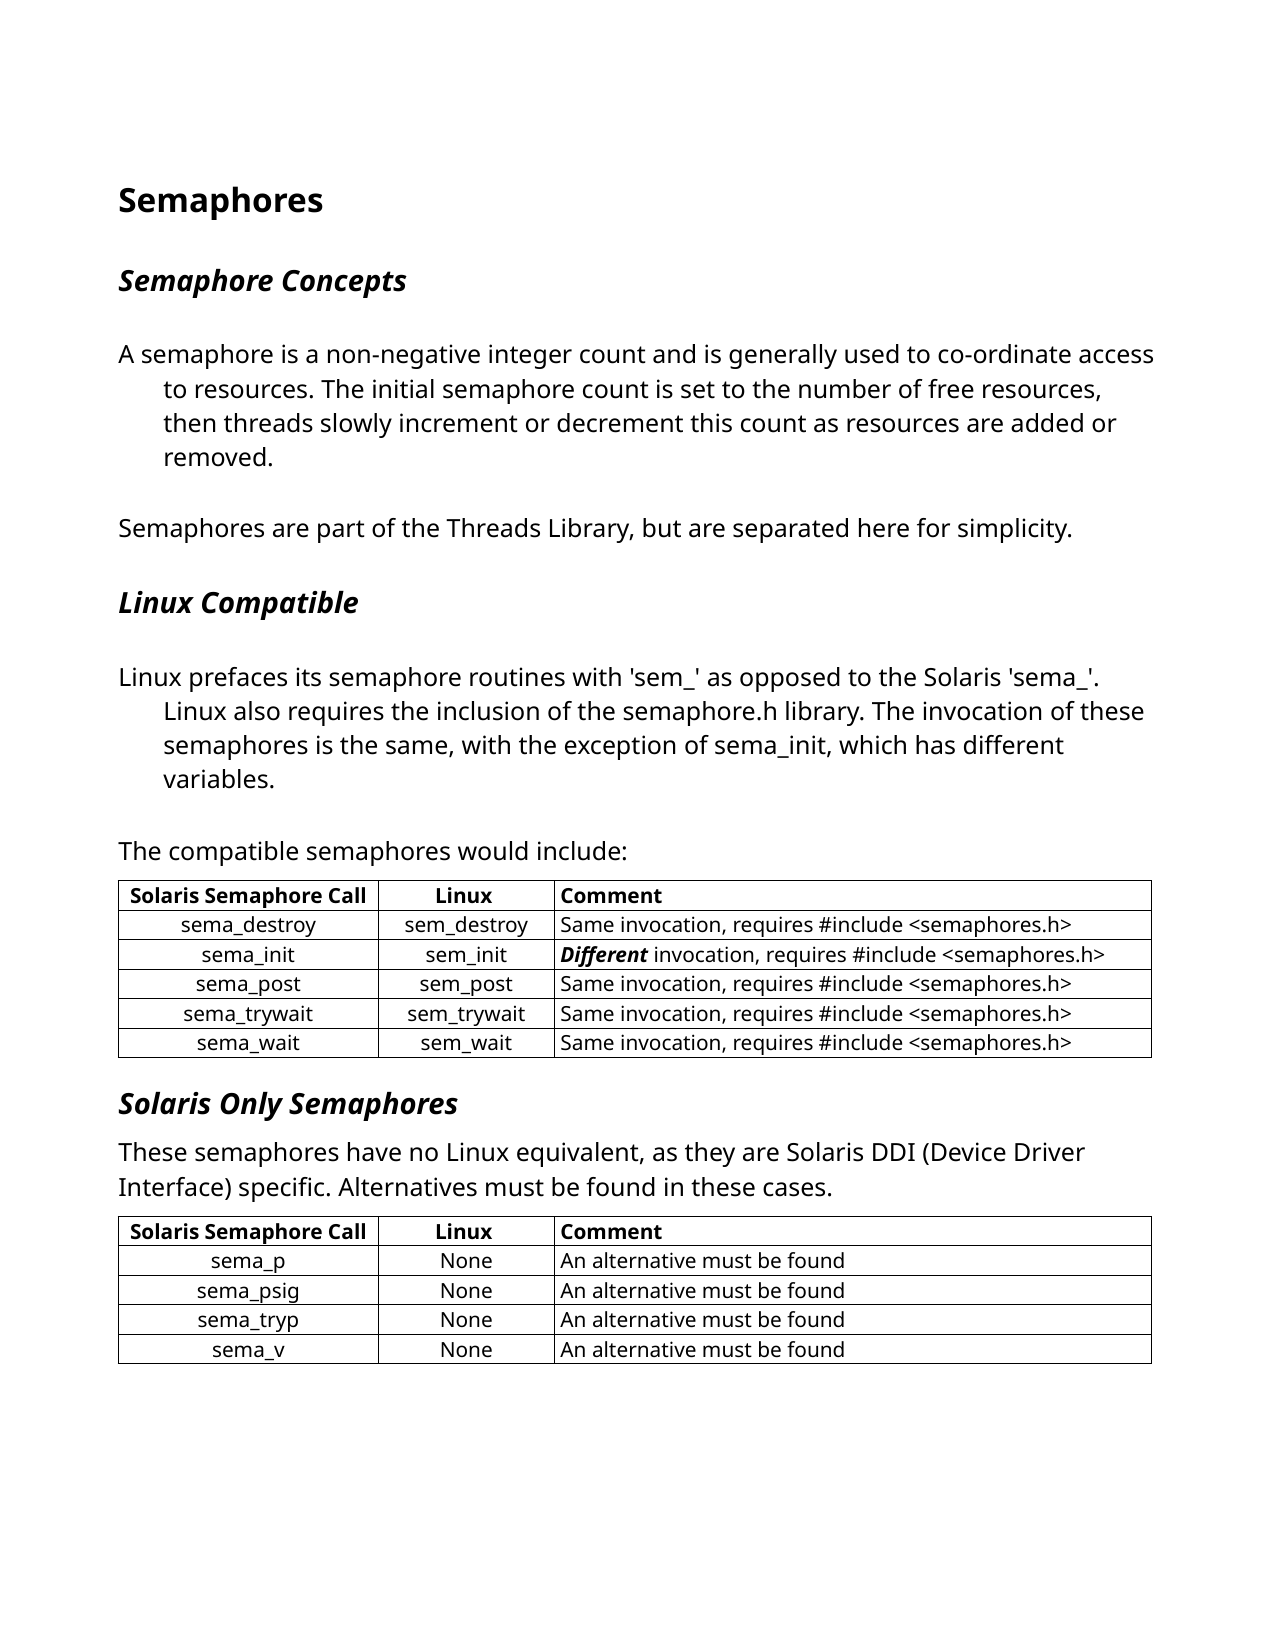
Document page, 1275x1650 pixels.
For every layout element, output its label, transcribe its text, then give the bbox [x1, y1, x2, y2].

table_cell sem_destroy [379, 911, 554, 939]
table_cell An alternative must be found [555, 1246, 1151, 1275]
table_header Comment [555, 881, 1151, 909]
table_cell sema_wait [119, 1029, 378, 1057]
table_cell sema_psig [119, 1276, 378, 1304]
text A semaphore is a non-negative integer count and is generally used to co-ordinate access to resources. The initial semaphore count is set to the number of free resources, then threads slowly increment or decrement this count as resources are added or removed. [118, 337, 1157, 473]
subtitle Semaphores [118, 177, 1157, 222]
table_cell sema_init [119, 940, 378, 968]
table_cell sema_post [119, 970, 378, 998]
subtitle Linux Compatible [118, 582, 1157, 622]
table_cell sem_post [379, 970, 554, 998]
table_header Solaris Semaphore Call [119, 881, 378, 909]
table_cell None [379, 1276, 554, 1304]
table_cell An alternative must be found [555, 1305, 1151, 1334]
table_cell Different invocation, requires #include <semaphores.h> [555, 940, 1151, 968]
table_cell An alternative must be found [555, 1276, 1151, 1304]
table_cell Same invocation, requires #include <semaphores.h> [555, 1029, 1151, 1057]
table_cell Same invocation, requires #include <semaphores.h> [555, 970, 1151, 998]
table_cell None [379, 1305, 554, 1334]
table_header Comment [555, 1217, 1151, 1245]
text Linux prefaces its semaphore routines with 'sem_' as opposed to the Solaris 'sema_'. Linux also requires the inclusion of the semaphore.h library. The invocation of these semaphores is the same, with the exception of sema_init, which has different variables. [118, 660, 1157, 796]
table_cell An alternative must be found [555, 1335, 1151, 1363]
subtitle Semaphore Concepts [118, 260, 1157, 300]
table_cell sem_init [379, 940, 554, 968]
text The compatible semaphores would include: [118, 833, 1157, 867]
table_cell sema_v [119, 1335, 378, 1363]
table_header Linux [379, 881, 554, 909]
subtitle Solaris Only Semaphores [118, 1083, 1157, 1123]
table_header Solaris Semaphore Call [119, 1217, 378, 1245]
table_cell sema_destroy [119, 911, 378, 939]
table_cell sema_p [119, 1246, 378, 1275]
table_cell sem_trywait [379, 999, 554, 1027]
table_header Linux [379, 1217, 554, 1245]
table_cell Same invocation, requires #include <semaphores.h> [555, 911, 1151, 939]
table_cell Same invocation, requires #include <semaphores.h> [555, 999, 1151, 1027]
table_cell sema_tryp [119, 1305, 378, 1334]
table_cell sem_wait [379, 1029, 554, 1057]
table_cell None [379, 1246, 554, 1275]
table_cell None [379, 1335, 554, 1363]
text Semaphores are part of the Threads Library, but are separated here for simplicity. [118, 511, 1157, 545]
text These semaphores have no Linux equivalent, as they are Solaris DDI (Device Driver Interface) specific. Alternatives must be found in these cases. [118, 1135, 1157, 1203]
table_cell sema_trywait [119, 999, 378, 1027]
